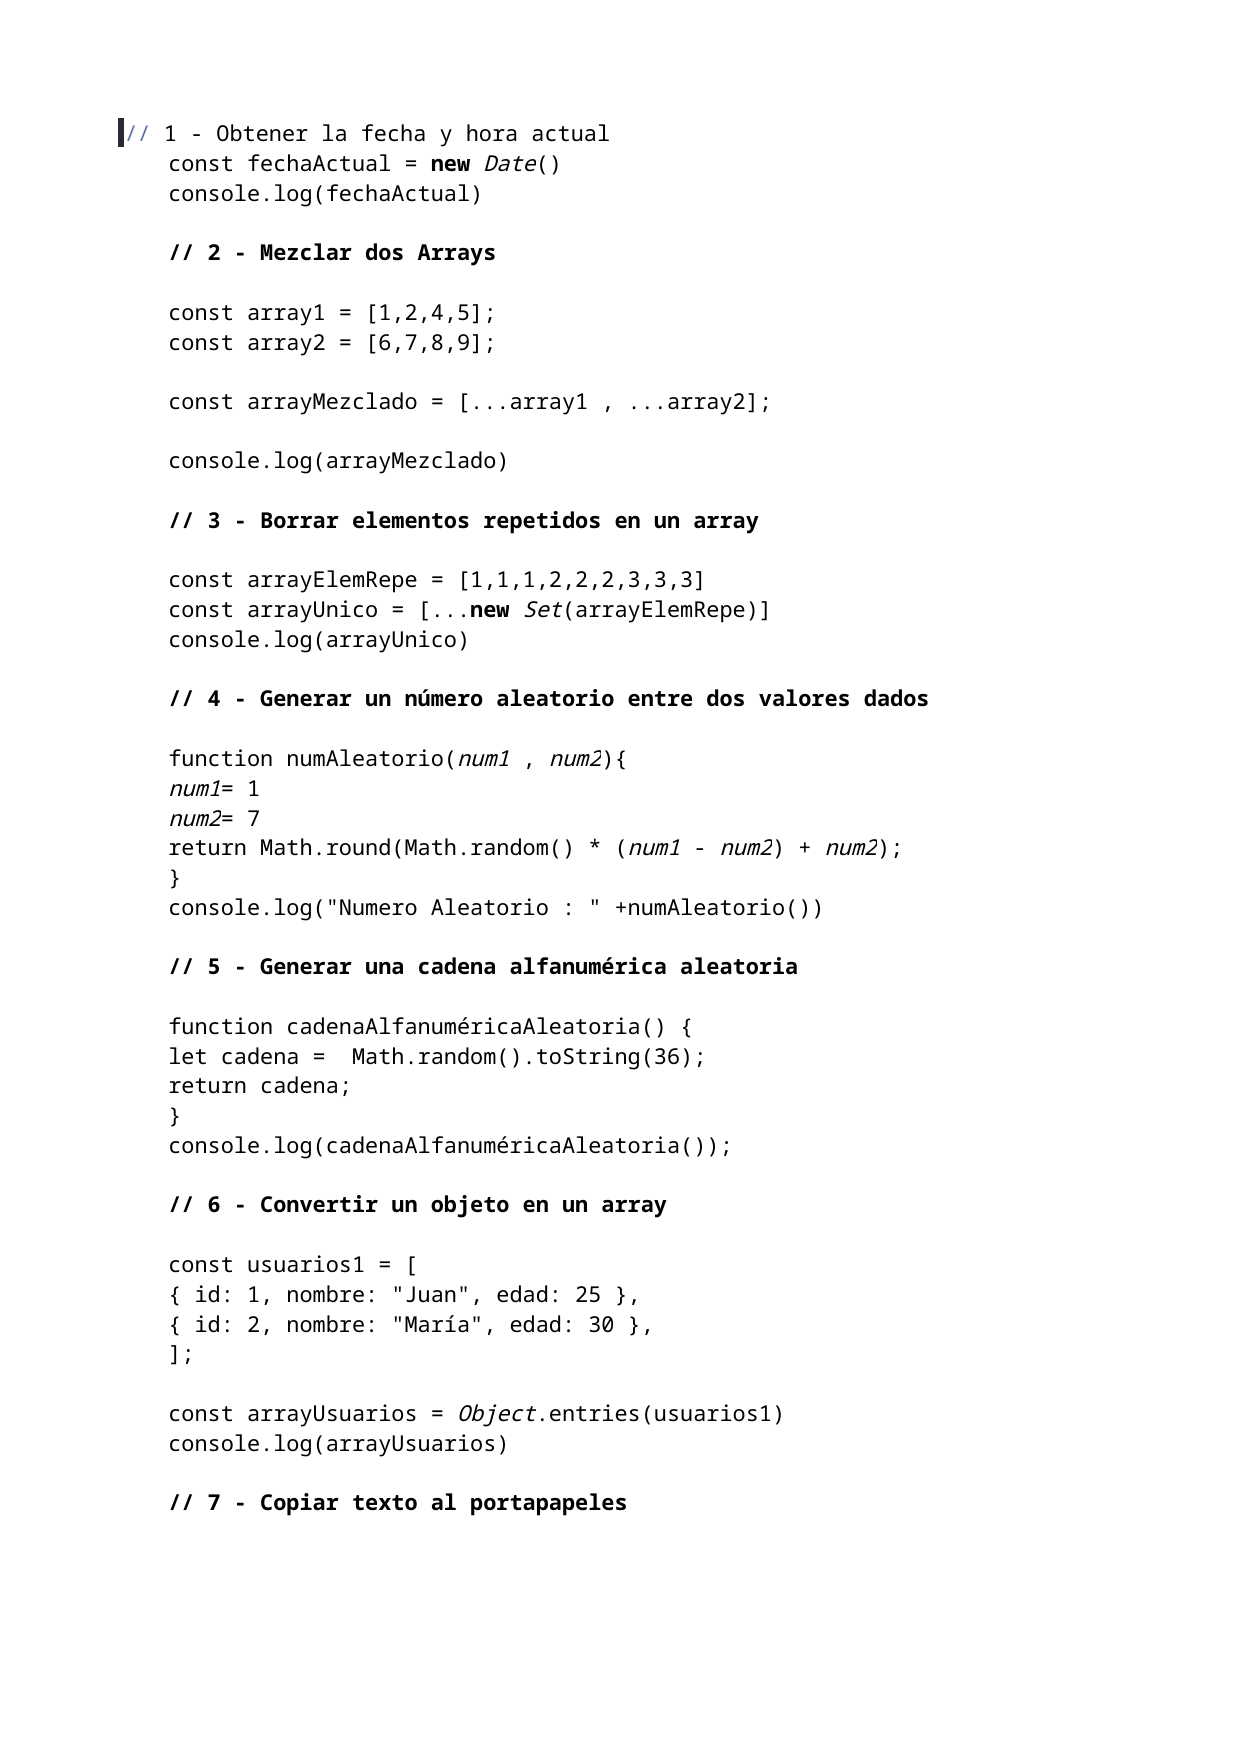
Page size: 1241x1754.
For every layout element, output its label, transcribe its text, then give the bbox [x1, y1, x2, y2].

text const arrayMezclado = [...array1 , ...array2]; [118, 386, 1122, 416]
text const array1 = [1,2,4,5]; [118, 297, 1122, 326]
text console.log(arrayMezclado) [118, 445, 1122, 475]
text console.log(arrayUsuarios) [118, 1428, 1122, 1457]
text const fechaActual = new Date() [118, 148, 1122, 178]
text num1= 1 [118, 773, 1122, 802]
text console.log(cadenaAlfanuméricaAleatoria()); [118, 1130, 1122, 1160]
text // 1 - Obtener la fecha y hora actual [118, 118, 1122, 148]
text // 2 - Mezclar dos Arrays [118, 237, 1122, 267]
text // 3 - Borrar elementos repetidos en un array [118, 505, 1122, 535]
text function cadenaAlfanuméricaAleatoria() { [118, 1011, 1122, 1041]
text let cadena = Math.random().toString(36); [118, 1041, 1122, 1070]
text return Math.round(Math.random() * (num1 - num2) + num2); [118, 832, 1122, 862]
text } [118, 862, 1122, 892]
text return cadena; [118, 1070, 1122, 1100]
text console.log(arrayUnico) [118, 624, 1122, 654]
text function numAleatorio(num1 , num2){ [118, 743, 1122, 773]
text const arrayElemRepe = [1,1,1,2,2,2,3,3,3] [118, 564, 1122, 594]
text } [118, 1100, 1122, 1130]
text console.log(fechaActual) [118, 178, 1122, 207]
text const array2 = [6,7,8,9]; [118, 326, 1122, 356]
text const usuarios1 = [ [118, 1249, 1122, 1279]
text // 5 - Generar una cadena alfanumérica aleatoria [118, 951, 1122, 981]
text num2= 7 [118, 802, 1122, 832]
text // 4 - Generar un número aleatorio entre dos valores dados [118, 683, 1122, 713]
text // 6 - Convertir un objeto en un array [118, 1189, 1122, 1219]
text const arrayUnico = [...new Set(arrayElemRepe)] [118, 594, 1122, 624]
text const arrayUsuarios = Object.entries(usuarios1) [118, 1398, 1122, 1428]
text console.log("Numero Aleatorio : " +numAleatorio()) [118, 892, 1122, 922]
text // 7 - Copiar texto al portapapeles [118, 1487, 1122, 1517]
text ]; [118, 1338, 1122, 1368]
text { id: 1, nombre: "Juan", edad: 25 }, [118, 1279, 1122, 1308]
text { id: 2, nombre: "María", edad: 30 }, [118, 1308, 1122, 1338]
